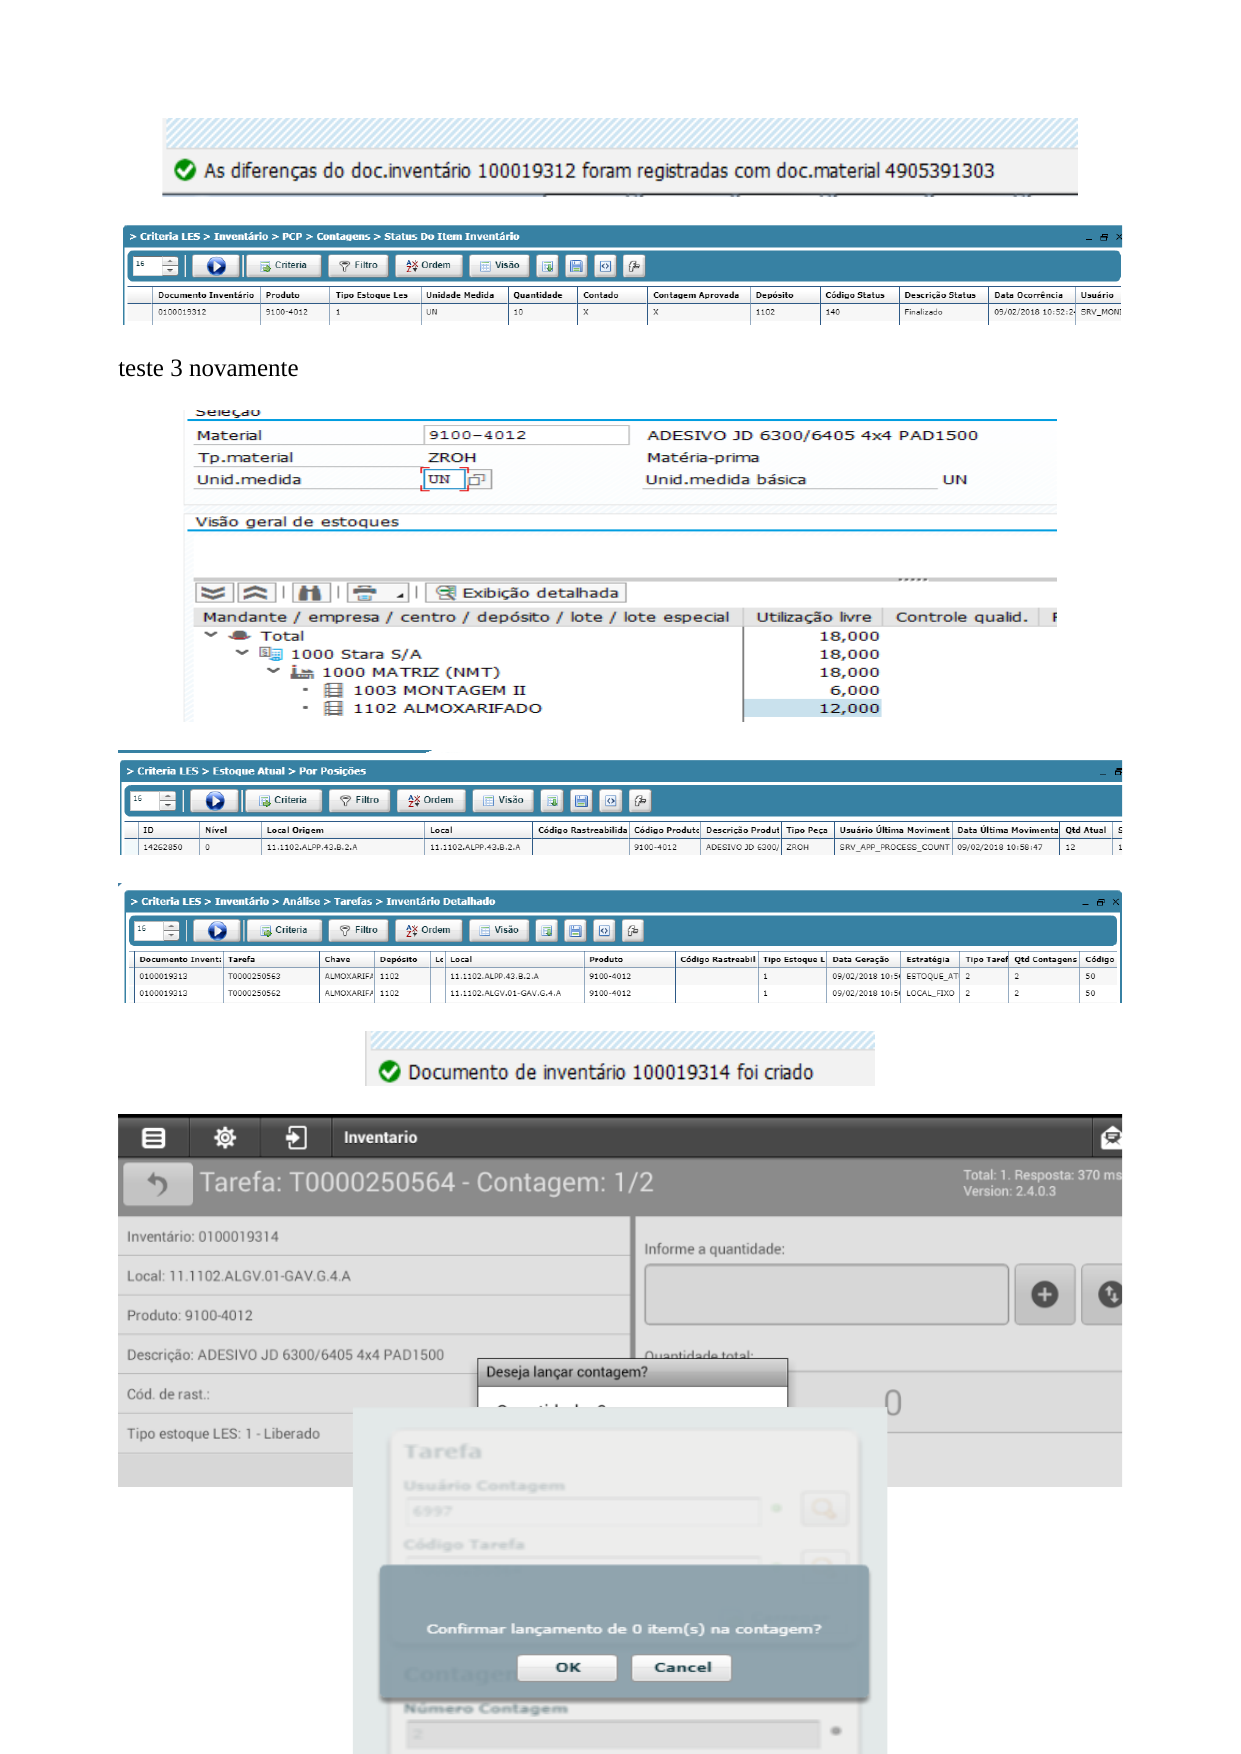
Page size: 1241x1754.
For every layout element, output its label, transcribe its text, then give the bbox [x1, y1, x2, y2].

picture [118, 1114, 1123, 1754]
picture [365, 1031, 875, 1086]
picture [118, 750, 1123, 855]
text teste 3 novamente [118, 353, 1122, 382]
picture [183, 410, 1057, 722]
picture [118, 883, 1123, 1003]
picture [118, 225, 1123, 325]
picture [162, 118, 1078, 197]
